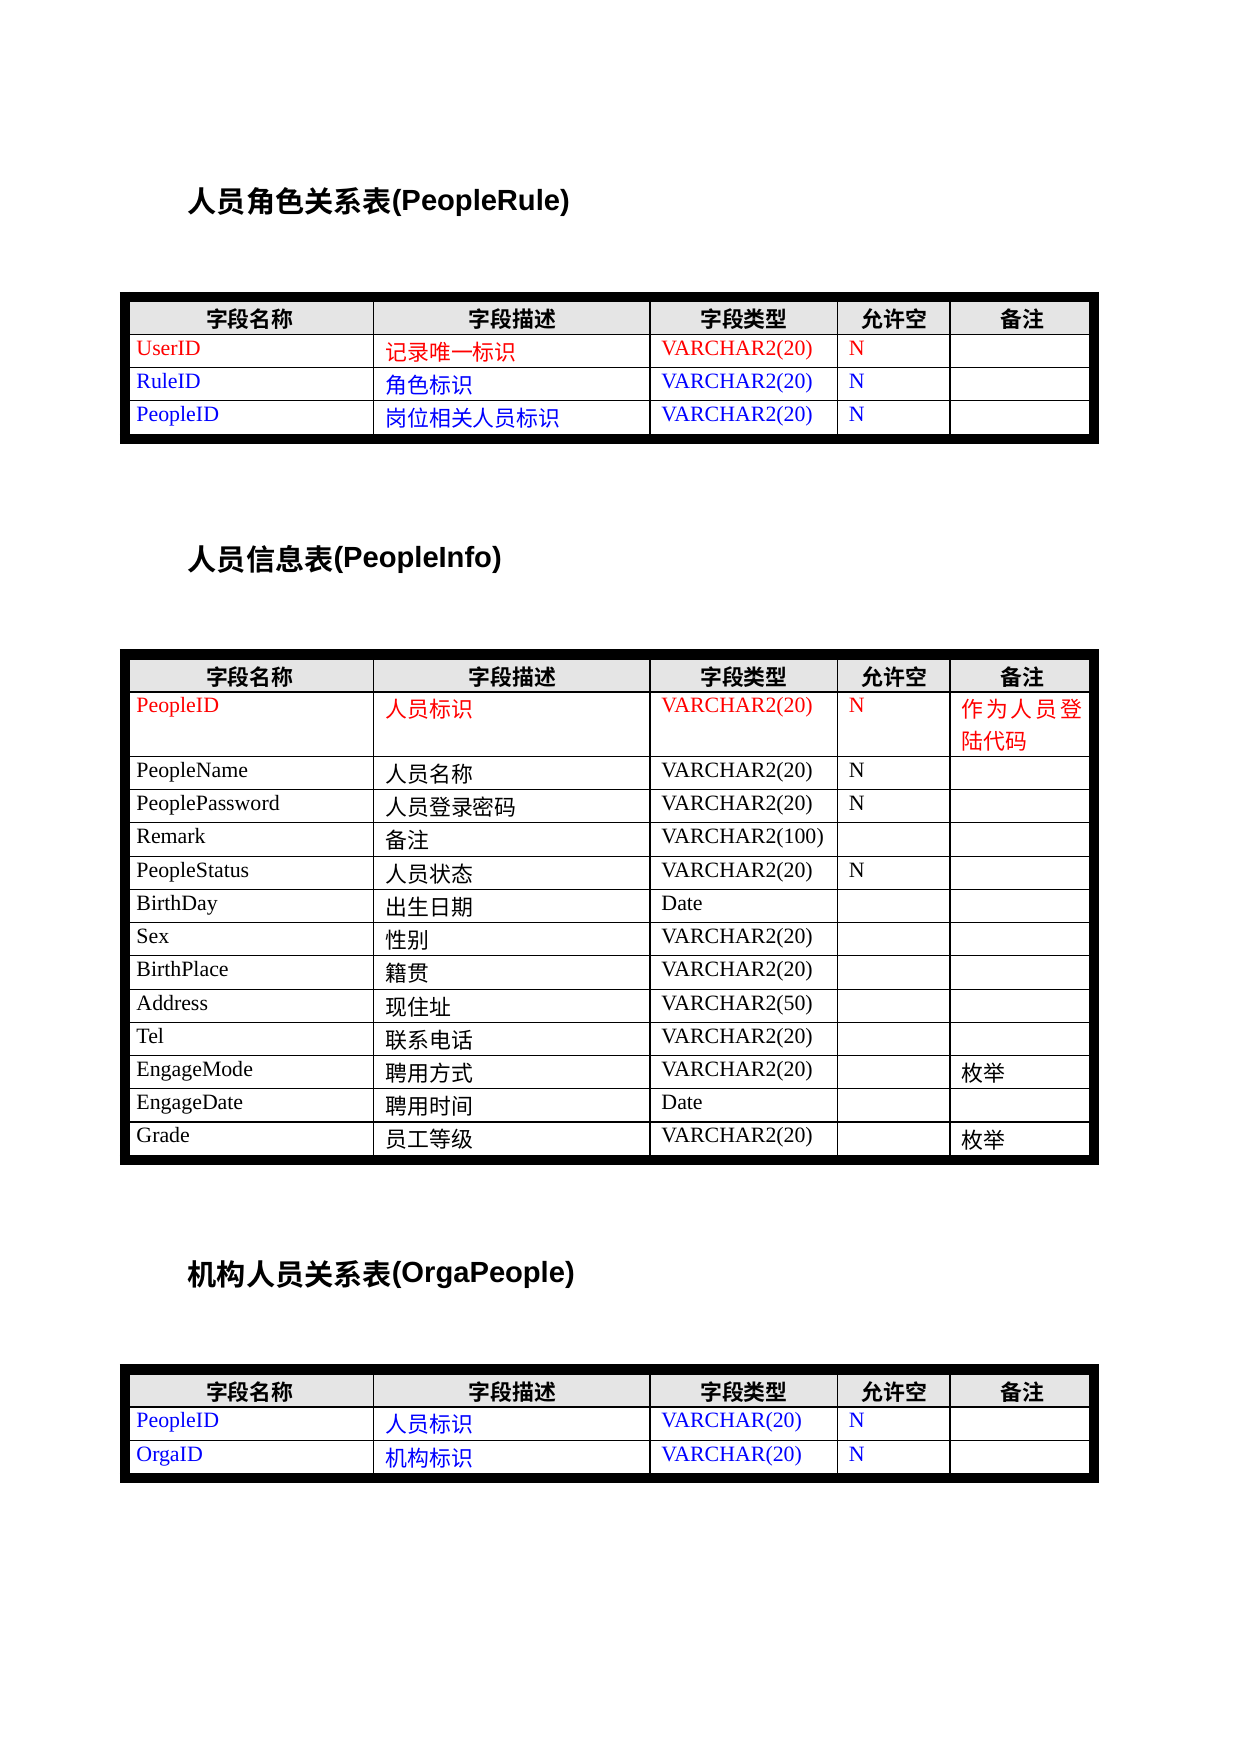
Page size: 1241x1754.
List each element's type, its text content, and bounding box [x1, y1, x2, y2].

table_cell Sex [130, 923, 373, 955]
table_cell PeoplePassword [130, 790, 373, 822]
table_cell 人员名称 [374, 757, 649, 789]
table_cell Remark [130, 823, 373, 856]
table_cell VARCHAR2(20) [651, 757, 837, 789]
table_header 字段描述 [374, 302, 649, 334]
table_cell 现住址 [374, 990, 649, 1022]
table_header 字段描述 [374, 660, 649, 691]
table_header 字段类型 [651, 1375, 837, 1406]
table_header 字段描述 [374, 1375, 649, 1406]
table_cell [838, 1023, 949, 1055]
table_cell 记录唯一标识 [374, 335, 649, 367]
table_cell 作为人员登陆代码 [951, 693, 1089, 756]
subtitle 人员角色关系表(PeopleRule) [187, 162, 1053, 227]
table_cell VARCHAR2(20) [651, 368, 837, 400]
table_cell N [838, 368, 949, 400]
table_cell [951, 1408, 1089, 1440]
table_cell VARCHAR2(50) [651, 990, 837, 1022]
table_cell EngageDate [130, 1089, 373, 1121]
table_header 字段名称 [130, 302, 373, 334]
table_cell 机构标识 [374, 1441, 649, 1473]
table_cell N [838, 1408, 949, 1440]
table_cell [838, 823, 949, 856]
table_cell 角色标识 [374, 368, 649, 400]
table_cell VARCHAR2(20) [651, 923, 837, 955]
table_header 字段名称 [130, 660, 373, 691]
table_cell 人员状态 [374, 857, 649, 889]
table_cell 人员标识 [374, 693, 649, 756]
table_cell [951, 1089, 1089, 1121]
table_cell PeopleID [130, 693, 373, 756]
table_cell N [838, 335, 949, 367]
table_cell BirthDay [130, 890, 373, 922]
table_cell 枚举 [951, 1123, 1089, 1154]
table_header 允许空 [838, 660, 949, 691]
table_cell [951, 857, 1089, 889]
table_cell [951, 890, 1089, 922]
table_cell [838, 1123, 949, 1154]
table_cell VARCHAR2(20) [651, 1023, 837, 1055]
table_cell 聘用方式 [374, 1056, 649, 1088]
table_cell 人员登录密码 [374, 790, 649, 822]
table_cell [951, 790, 1089, 822]
table_cell 人员标识 [374, 1408, 649, 1440]
table_cell Grade [130, 1123, 373, 1154]
table_cell EngageMode [130, 1056, 373, 1088]
table_header 允许空 [838, 1375, 949, 1406]
table_cell N [838, 757, 949, 789]
table_header 备注 [951, 660, 1089, 691]
table_cell 聘用时间 [374, 1089, 649, 1121]
subtitle 机构人员关系表(OrgaPeople) [187, 1234, 1053, 1299]
table_cell OrgaID [130, 1441, 373, 1473]
table_cell [951, 335, 1089, 367]
table_cell 出生日期 [374, 890, 649, 922]
table_cell VARCHAR(20) [651, 1408, 837, 1440]
table_cell [838, 1056, 949, 1088]
table_cell 性别 [374, 923, 649, 955]
table_cell VARCHAR2(20) [651, 693, 837, 756]
table_cell N [838, 693, 949, 756]
table_header 备注 [951, 1375, 1089, 1406]
table_cell N [838, 857, 949, 889]
table_cell 联系电话 [374, 1023, 649, 1055]
table_cell [838, 956, 949, 988]
table_cell 枚举 [951, 1056, 1089, 1088]
table_cell Tel [130, 1023, 373, 1055]
table_cell VARCHAR2(20) [651, 335, 837, 367]
table_header 备注 [951, 302, 1089, 334]
table_cell N [838, 790, 949, 822]
table_header 字段类型 [651, 660, 837, 691]
table_cell 员工等级 [374, 1123, 649, 1154]
table_cell [951, 1441, 1089, 1473]
table_cell [838, 1089, 949, 1121]
table_header 字段类型 [651, 302, 837, 334]
table_cell [838, 890, 949, 922]
table_cell RuleID [130, 368, 373, 400]
table_cell [951, 923, 1089, 955]
table_cell VARCHAR(20) [651, 1441, 837, 1473]
table_cell VARCHAR2(100) [651, 823, 837, 856]
subtitle 人员信息表(PeopleInfo) [187, 519, 1053, 584]
table_cell VARCHAR2(20) [651, 857, 837, 889]
table_cell VARCHAR2(20) [651, 1123, 837, 1154]
table_cell PeopleID [130, 401, 373, 434]
table_cell 岗位相关人员标识 [374, 401, 649, 434]
table_cell Date [651, 890, 837, 922]
table_cell BirthPlace [130, 956, 373, 988]
table_cell 备注 [374, 823, 649, 856]
table_cell Address [130, 990, 373, 1022]
table_cell Date [651, 1089, 837, 1121]
table_cell VARCHAR2(20) [651, 956, 837, 988]
table_cell [951, 757, 1089, 789]
table_cell UserID [130, 335, 373, 367]
table_header 允许空 [838, 302, 949, 334]
table_cell [951, 956, 1089, 988]
table_cell VARCHAR2(20) [651, 1056, 837, 1088]
table_cell N [838, 1441, 949, 1473]
table_cell [951, 401, 1089, 434]
table_cell PeopleID [130, 1408, 373, 1440]
table_cell [951, 1023, 1089, 1055]
table_cell VARCHAR2(20) [651, 401, 837, 434]
table_cell N [838, 401, 949, 434]
table_cell PeopleName [130, 757, 373, 789]
table_cell [951, 368, 1089, 400]
table_cell [951, 823, 1089, 856]
table_cell 籍贯 [374, 956, 649, 988]
table_cell [951, 990, 1089, 1022]
table_header 字段名称 [130, 1375, 373, 1406]
table_cell [838, 990, 949, 1022]
table_cell [838, 923, 949, 955]
table_cell VARCHAR2(20) [651, 790, 837, 822]
table_cell PeopleStatus [130, 857, 373, 889]
